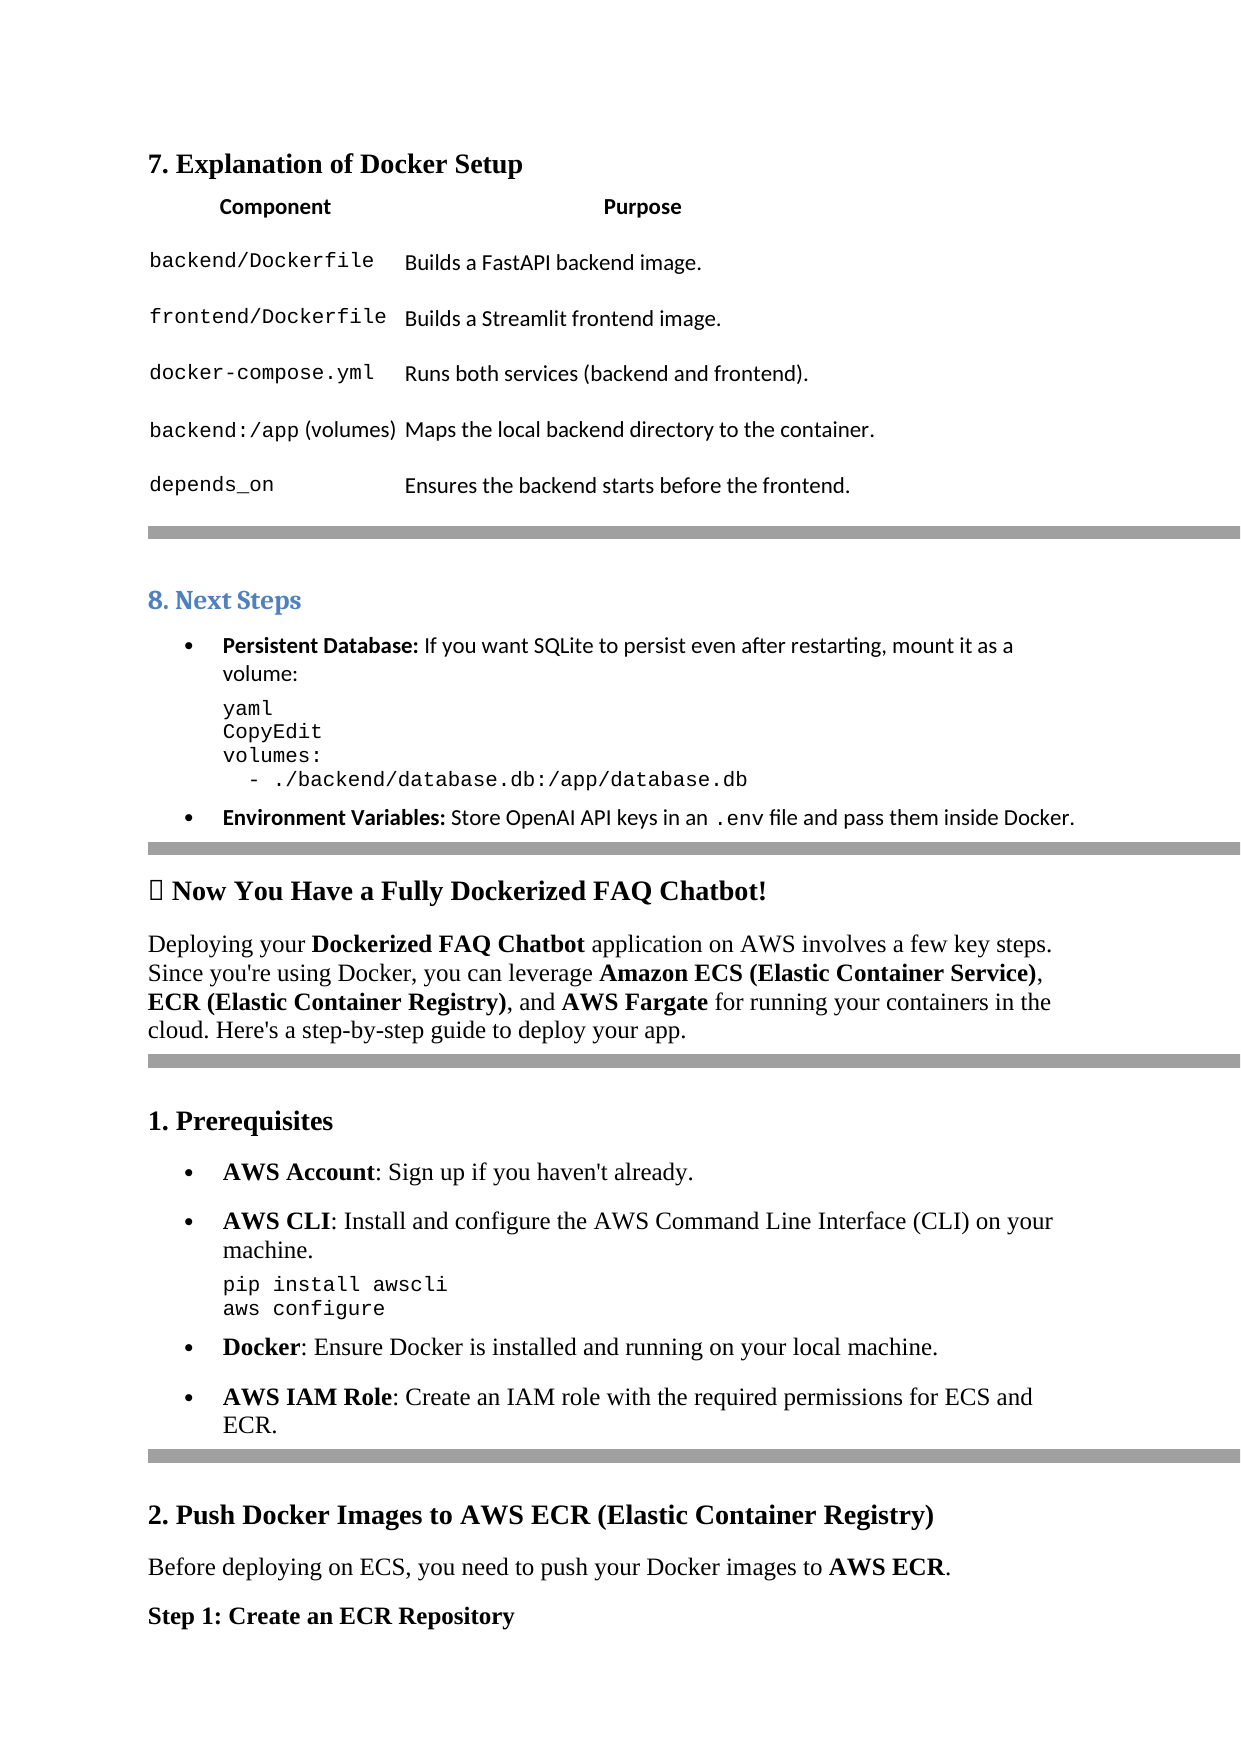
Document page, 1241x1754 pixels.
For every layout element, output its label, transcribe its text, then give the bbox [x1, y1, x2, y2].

subtitle Step 1: Create an ECR Repository [148, 1601, 1093, 1630]
list Docker: Ensure Docker is installed and running on your local machine. [185, 1332, 1093, 1361]
text yaml [223, 698, 1093, 722]
list AWS CLI: Install and configure the AWS Command Line Interface (CLI) on your machine. [185, 1206, 1093, 1264]
subtitle 1. Prerequisites [148, 1103, 1093, 1136]
table_cell Runs both services (backend and frontend). [403, 358, 882, 414]
subtitle 7. Explanation of Docker Setup [148, 148, 1093, 180]
text volumes: [223, 745, 1093, 769]
table_header Purpose [403, 190, 882, 246]
list Environment Variables: Store OpenAI API keys in an .env file and pass them inside Docker. [185, 803, 1093, 831]
table_cell Ensures the backend starts before the frontend. [403, 470, 882, 526]
table_cell frontend/Dockerfile [148, 302, 403, 358]
table_cell backend:/app (volumes) [148, 414, 403, 470]
text CopyEdit [223, 722, 1093, 745]
table_cell Maps the local backend directory to the container. [403, 414, 882, 470]
table_header Component [148, 190, 403, 246]
text - ./backend/database.db:/app/database.db [223, 769, 1093, 792]
text pip install awscli [223, 1274, 1093, 1298]
subtitle 2. Push Docker Images to AWS ECR (Elastic Container Registry) [148, 1498, 1093, 1531]
list AWS Account: Sign up if you haven't already. [185, 1157, 1093, 1186]
table_cell Builds a FastAPI backend image. [403, 246, 882, 302]
table_cell backend/Dockerfile [148, 246, 403, 302]
list AWS IAM Role: Create an IAM role with the required permissions for ECS and ECR. [185, 1382, 1093, 1439]
table_cell docker-compose.yml [148, 358, 403, 414]
subtitle 8. Next Steps [148, 585, 1093, 616]
text Before deploying on ECS, you need to push your Docker images to AWS ECR. [148, 1552, 1093, 1580]
table_cell depends_on [148, 470, 403, 526]
subtitle 🎉 Now You Have a Fully Dockerized FAQ Chatbot! [148, 870, 1093, 908]
text Deploying your Dockerized FAQ Chatbot application on AWS involves a few key steps. Since you're using Docker, you can leverage Amazon ECS (Elastic Container Service), ECR (Elastic Container Registry), and AWS Fargate for running your containers in the cloud. Here's a step-by-step guide to deploy your app. [148, 929, 1093, 1044]
table_cell Builds a Streamlit frontend image. [403, 302, 882, 358]
text aws configure [223, 1298, 1093, 1322]
list Persistent Database: If you want SQLite to persist even after restarting, mount it as a volume: [185, 631, 1093, 687]
